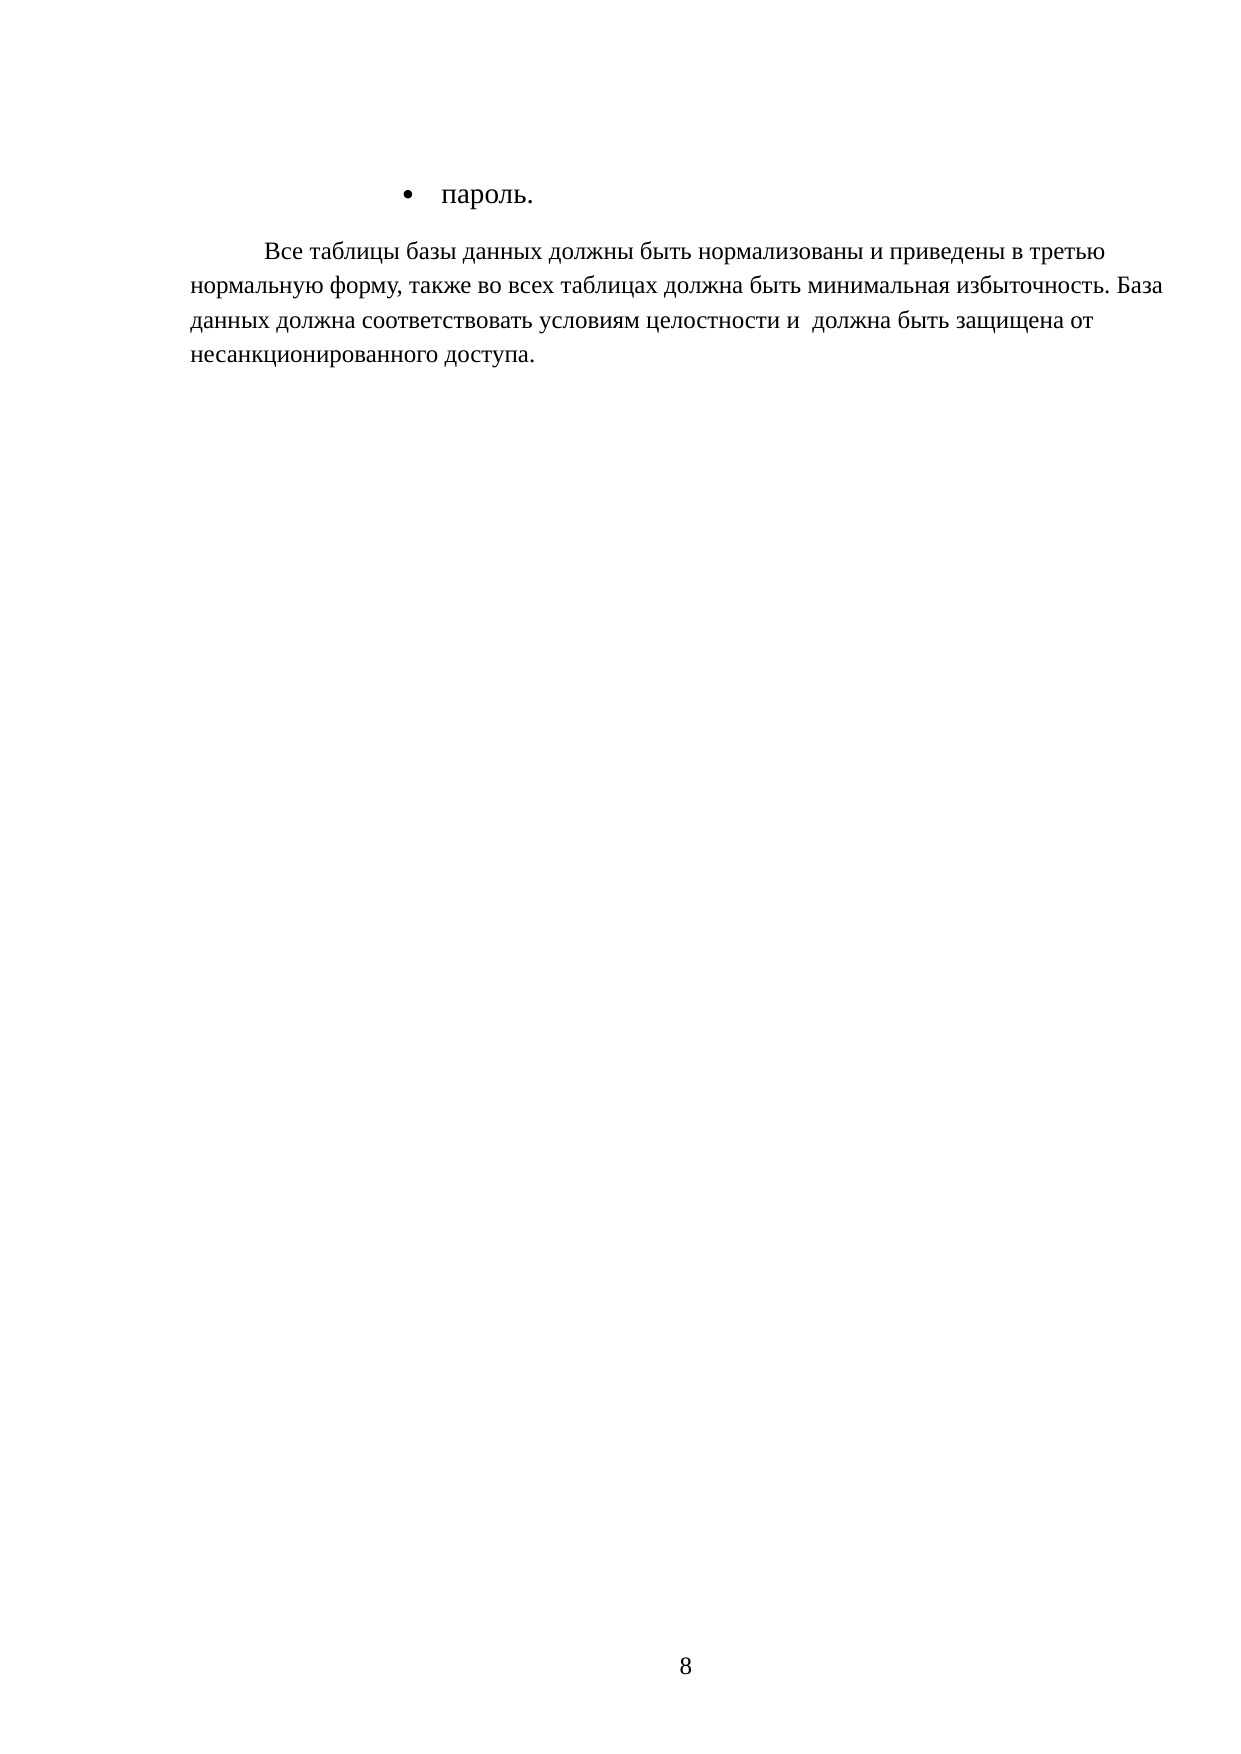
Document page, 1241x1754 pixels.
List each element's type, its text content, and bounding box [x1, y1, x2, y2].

text Все таблицы базы данных должны быть нормализованы и приведены в третью нормальную форму, также во всех таблицах должна быть минимальная избыточность. База данных должна соответствовать условиям целостности и должна быть защищена от несанкционированного доступа. [190, 236, 1181, 368]
list пароль. [404, 176, 1181, 210]
